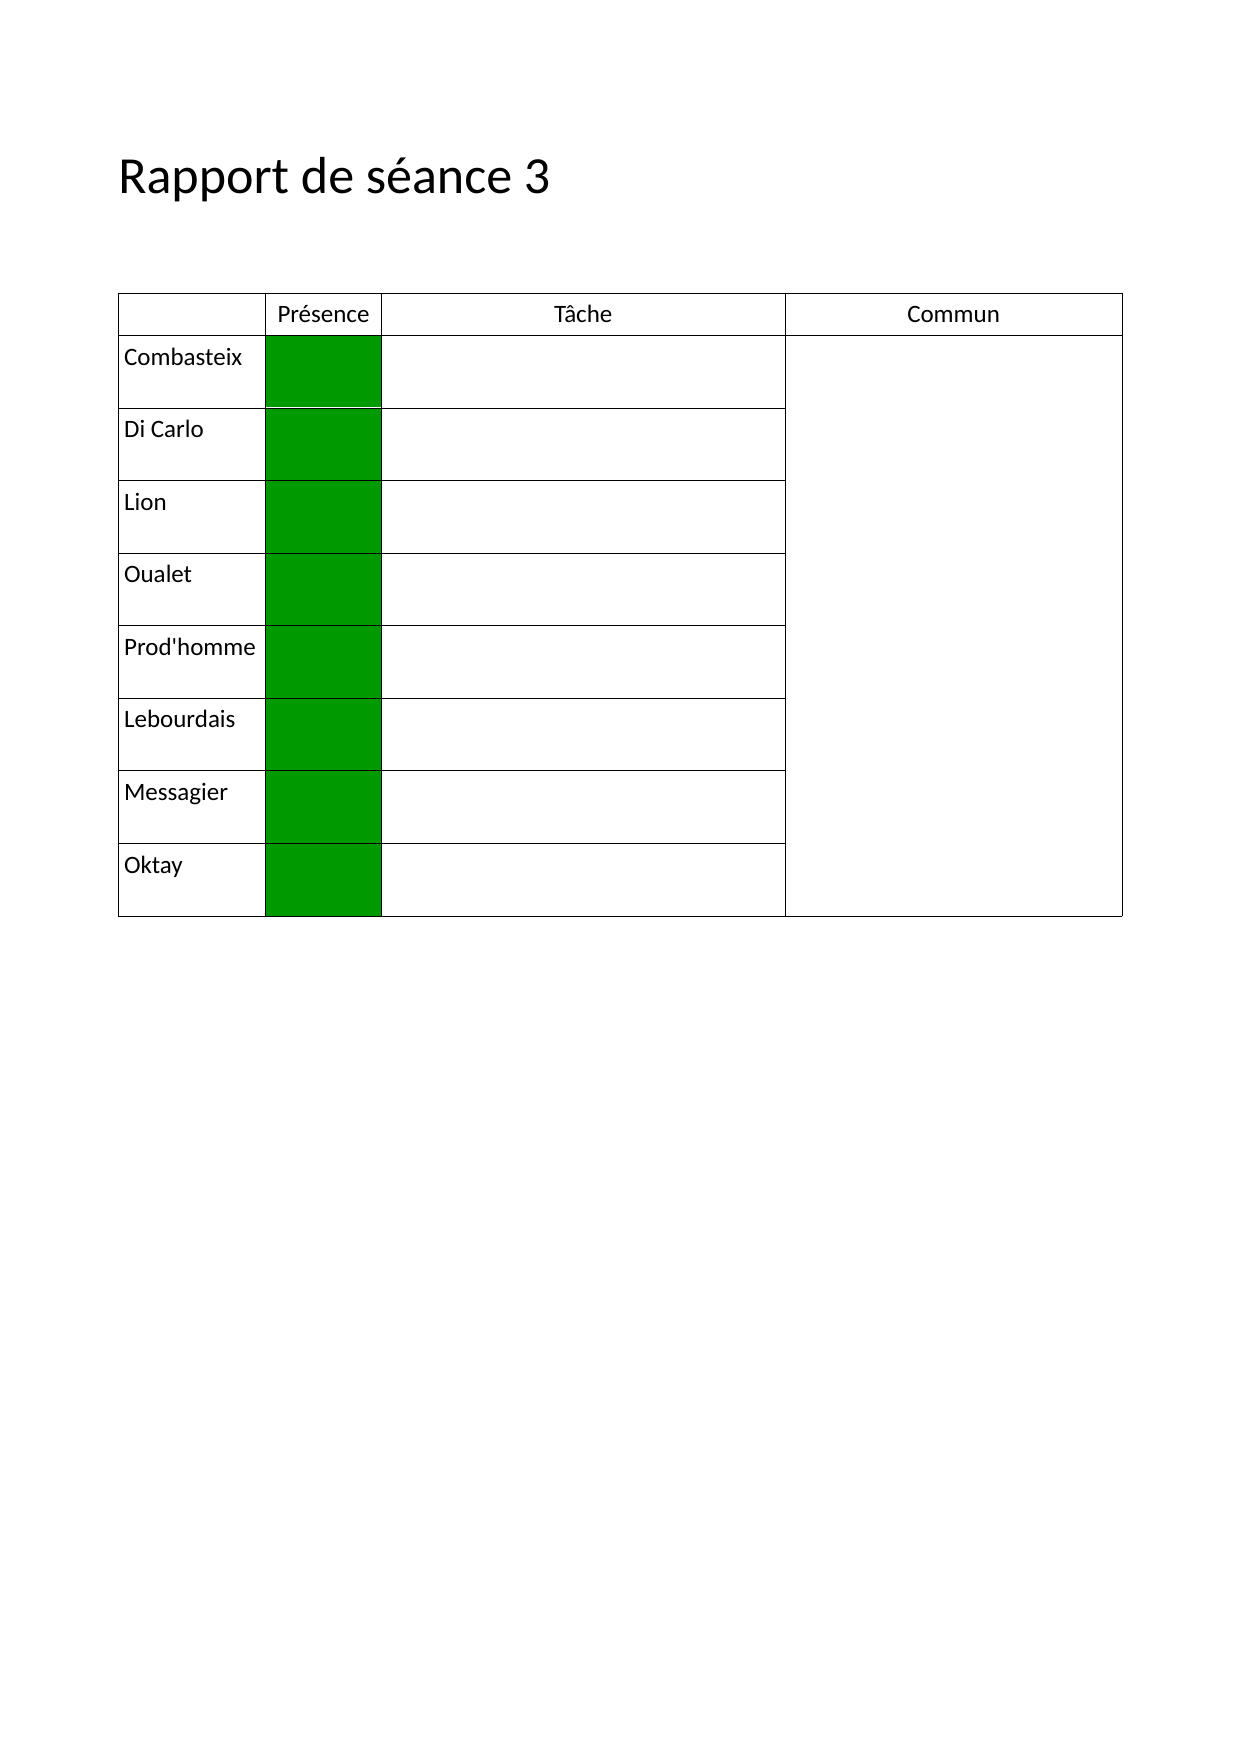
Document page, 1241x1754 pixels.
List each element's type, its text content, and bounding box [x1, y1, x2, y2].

table_cell [266, 771, 381, 843]
table_header Commun [786, 294, 1122, 335]
table_cell [382, 409, 785, 480]
table_cell [266, 844, 381, 916]
table_cell [266, 554, 381, 625]
table_cell [266, 336, 381, 407]
table_cell [266, 481, 381, 553]
table_cell [382, 481, 785, 553]
table_cell Prod'homme [119, 626, 265, 698]
table_cell [382, 699, 785, 770]
table_cell Lion [119, 481, 265, 553]
table_cell Messagier [119, 771, 265, 843]
table_cell [382, 336, 785, 407]
table_cell Di Carlo [119, 409, 265, 480]
table_cell Oktay [119, 844, 265, 916]
table_cell [786, 336, 1122, 916]
table_cell [266, 409, 381, 480]
table_header [119, 294, 265, 335]
table_cell Lebourdais [119, 699, 265, 770]
table_cell [382, 626, 785, 698]
table_header Présence [266, 294, 381, 335]
table_header Tâche [382, 294, 785, 335]
table_cell Oualet [119, 554, 265, 625]
subtitle Rapport de séance 3 [118, 143, 1122, 207]
table_cell Combasteix [119, 336, 265, 407]
table_cell [382, 554, 785, 625]
table_cell [382, 771, 785, 843]
table_cell [266, 699, 381, 770]
table_cell [266, 626, 381, 698]
table_cell [382, 844, 785, 916]
